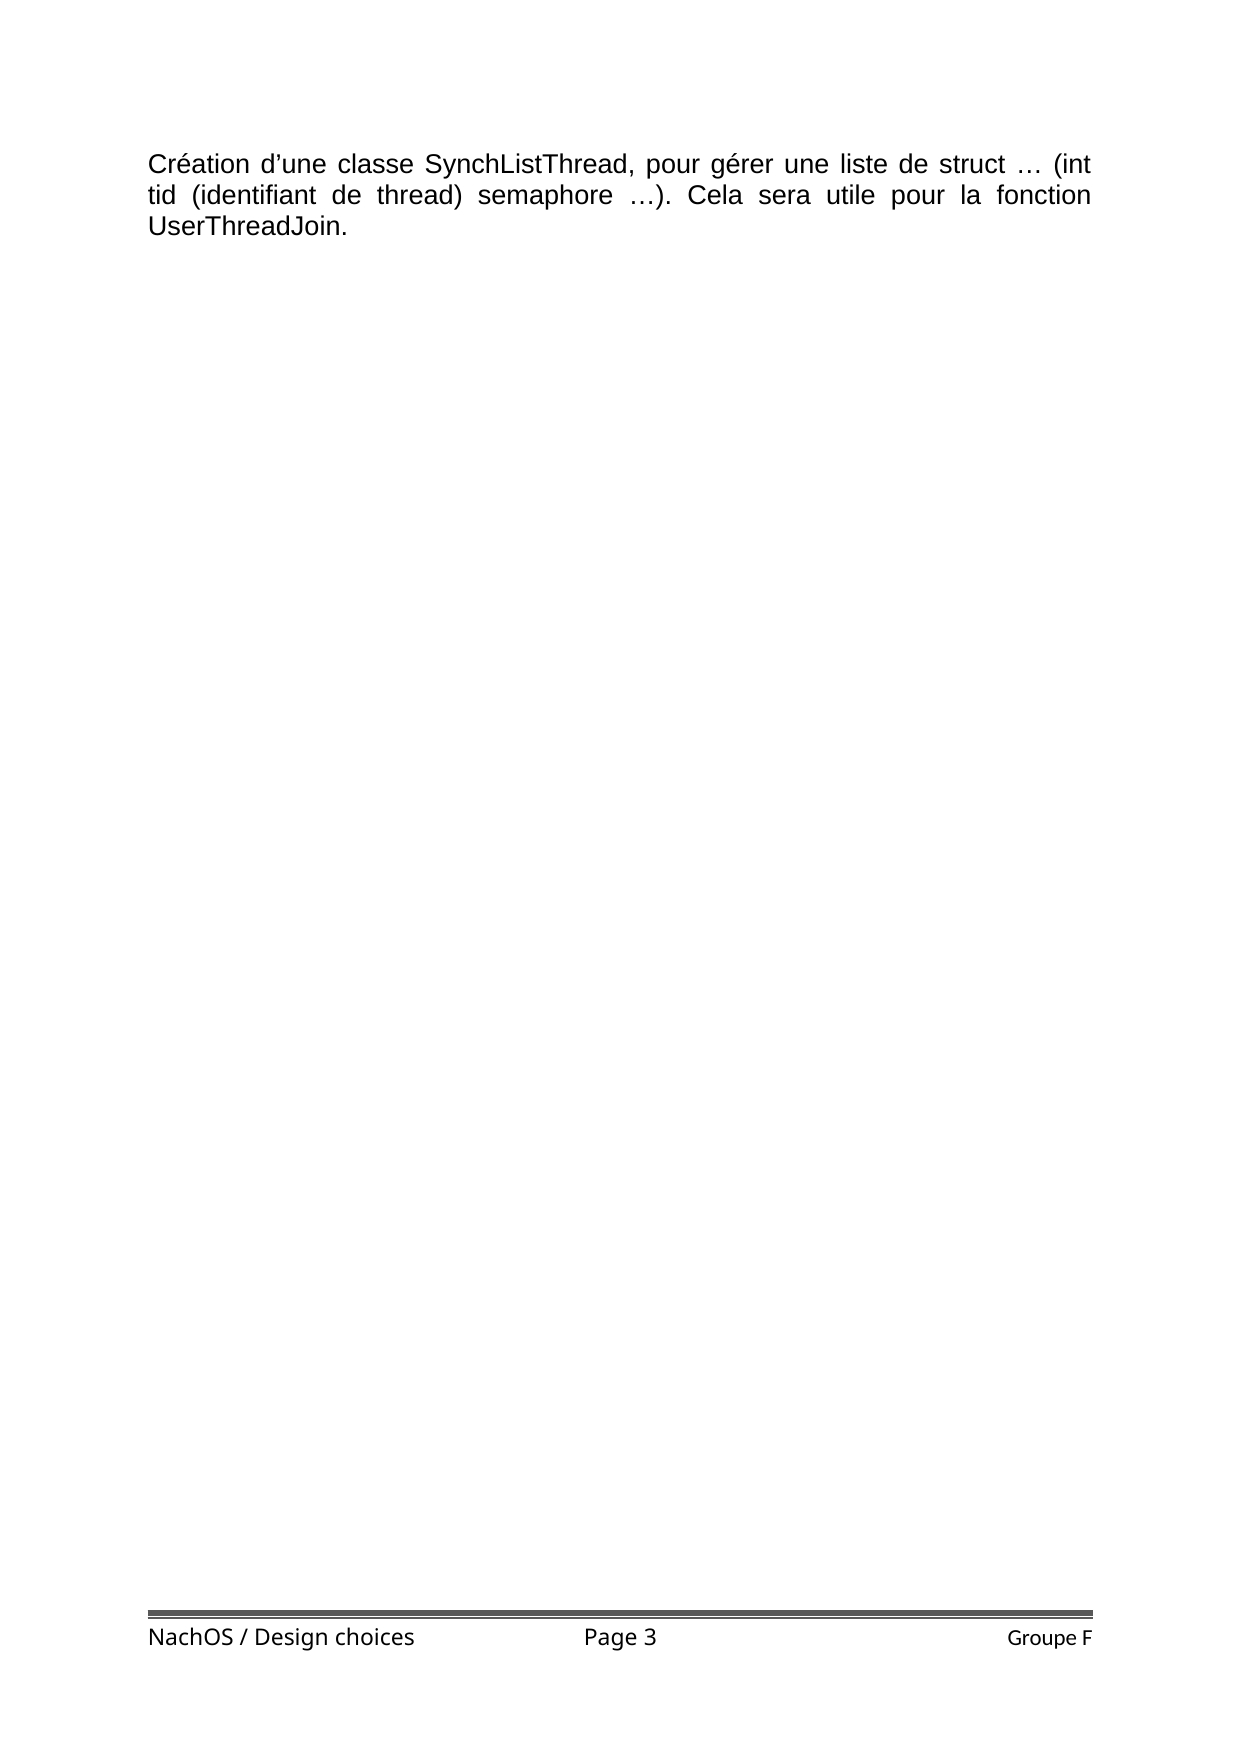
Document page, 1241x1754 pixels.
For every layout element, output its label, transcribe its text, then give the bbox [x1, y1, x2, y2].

text Création d’une classe SynchListThread, pour gérer une liste de struct … (int tid (identifiant de thread) semaphore …). Cela sera utile pour la fonction UserThreadJoin. [148, 148, 1093, 241]
